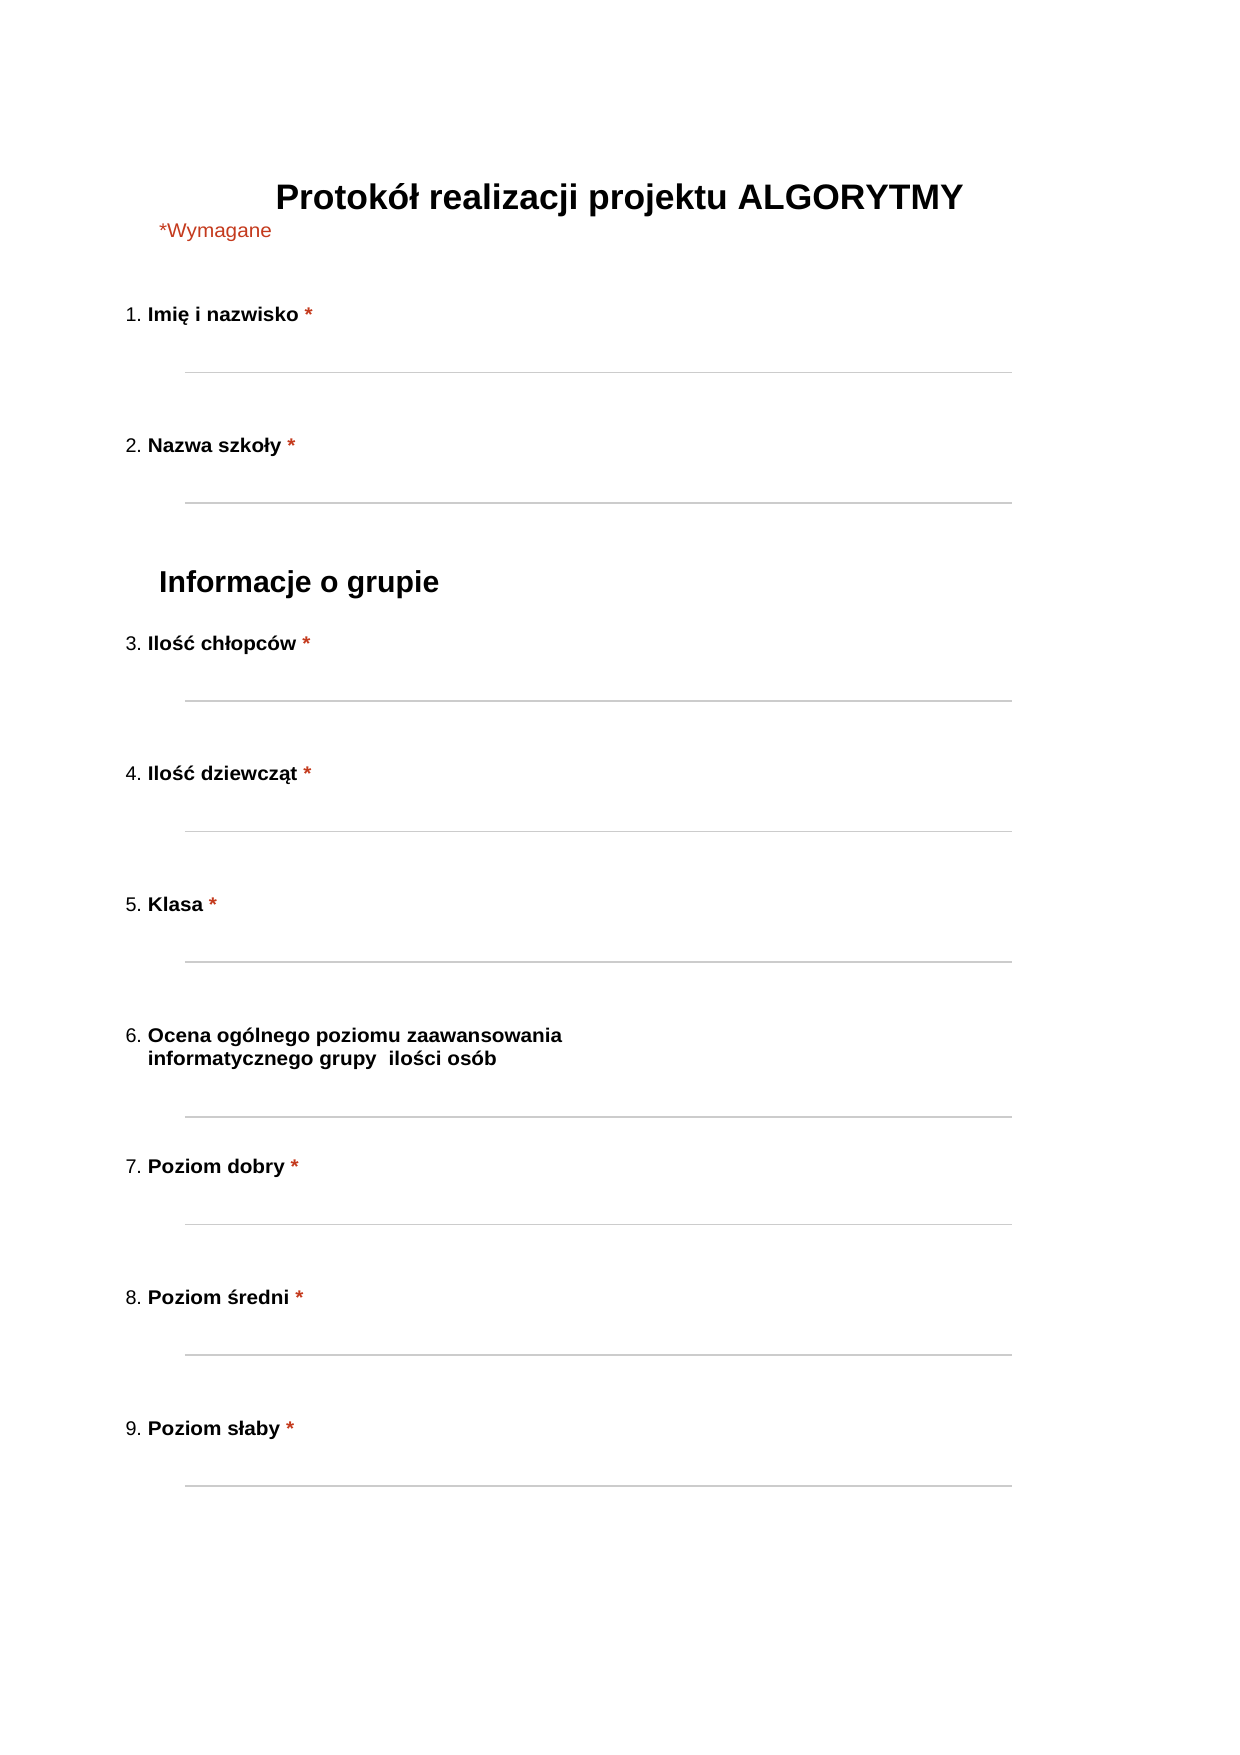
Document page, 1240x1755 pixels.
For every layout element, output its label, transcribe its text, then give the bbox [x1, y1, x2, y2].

list Ilość chłopców * [125, 632, 1092, 654]
list Imię i nazwisko * [125, 303, 1092, 326]
list Ilość dziewcząt * [125, 762, 1092, 785]
list Poziom dobry * [125, 1155, 1092, 1178]
list Poziom słaby * [125, 1416, 1092, 1439]
subtitle Informacje o grupie [159, 564, 1092, 599]
list Ocena ogólnego poziomu zaawansowania informatycznego grupy ­ ilości osób [125, 1023, 619, 1069]
text Protokół realizacji projektu ALGORYTMY [148, 176, 1092, 217]
list Nazwa szkoły * [125, 434, 1092, 456]
list Klasa * [125, 893, 1092, 916]
text *Wymagane [159, 219, 1092, 241]
list Poziom średni * [125, 1286, 1092, 1308]
